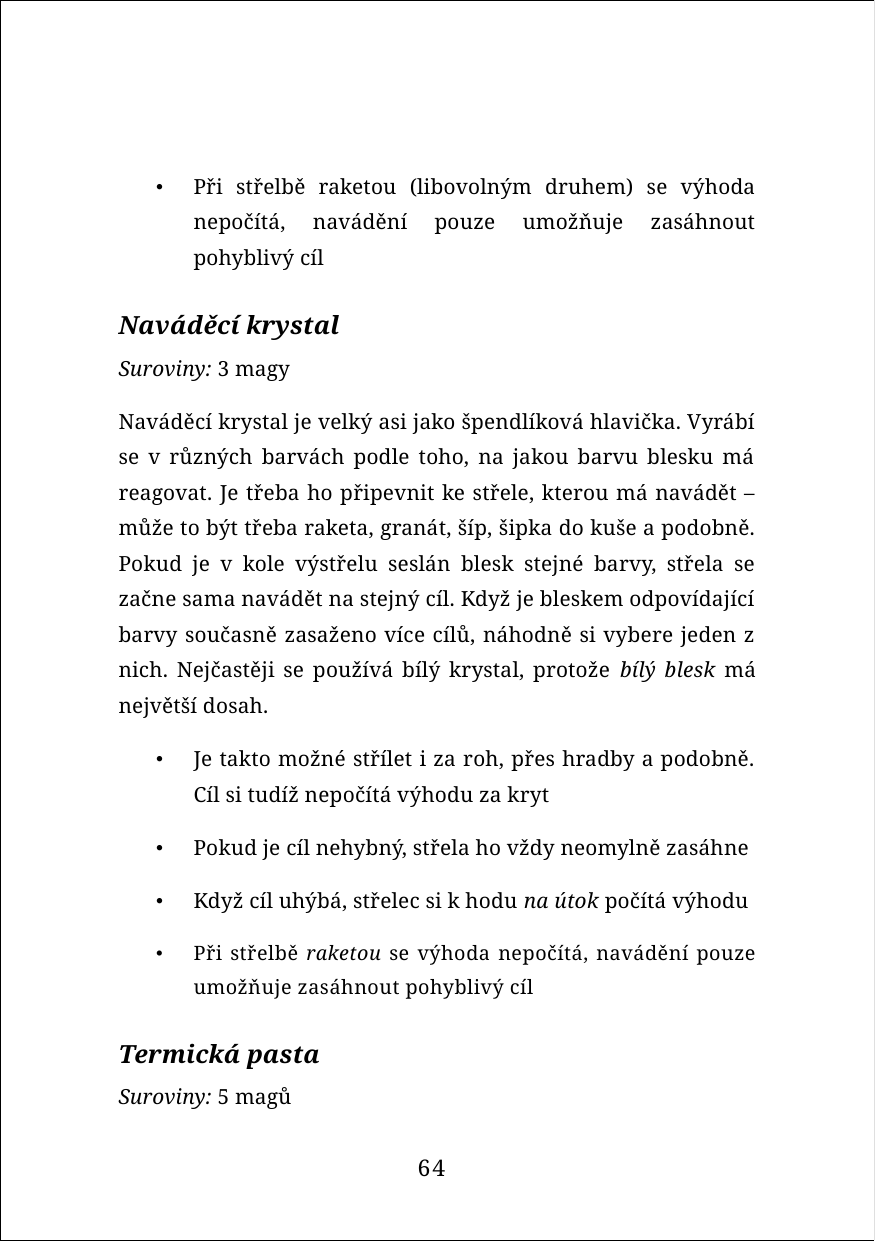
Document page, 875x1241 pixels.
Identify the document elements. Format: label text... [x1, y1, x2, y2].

list Při střelbě raketou se výhoda nepočítá, navádění pouze umožňuje zasáhnout pohyblivý cíl [156, 939, 756, 1000]
subtitle Naváděcí krystal [118, 308, 756, 342]
list Je takto možné střílet i za roh, přes hradby a podobně. Cíl si tudíž nepočítá výhodu za kryt [156, 744, 756, 808]
list Pokud je cíl nehybný, střela ho vždy neomylně zasáhne [156, 833, 756, 861]
list Při střelbě raketou (libovolným druhem) se výhoda nepočítá, navádění pouze umožňuje zasáhnout pohyblivý cíl [156, 172, 756, 271]
subtitle Termická pasta [118, 1036, 756, 1070]
text Suroviny: 3 magy [118, 354, 756, 382]
text Naváděcí krystal je velký asi jako špendlíková hlavička. Vyrábí se v různých barvách podle toho, na jakou barvu blesku má reagovat. Je třeba ho připevnit ke střele, kterou má navádět – může to být třeba raketa, granát, šíp, šipka do kuše a podobně. Pokud je v kole výstřelu seslán blesk stejné barvy, střela se začne sama navádět na stejný cíl. Když je bleskem odpovídající barvy současně zasaženo více cílů, náhodně si vybere jeden z nich. Nejčastěji se používá bílý krystal, protože bílý blesk má největší dosah. [118, 407, 756, 719]
list Když cíl uhýbá, střelec si k hodu na útok počítá výhodu [156, 886, 756, 915]
text Suroviny: 5 magů [118, 1082, 756, 1111]
